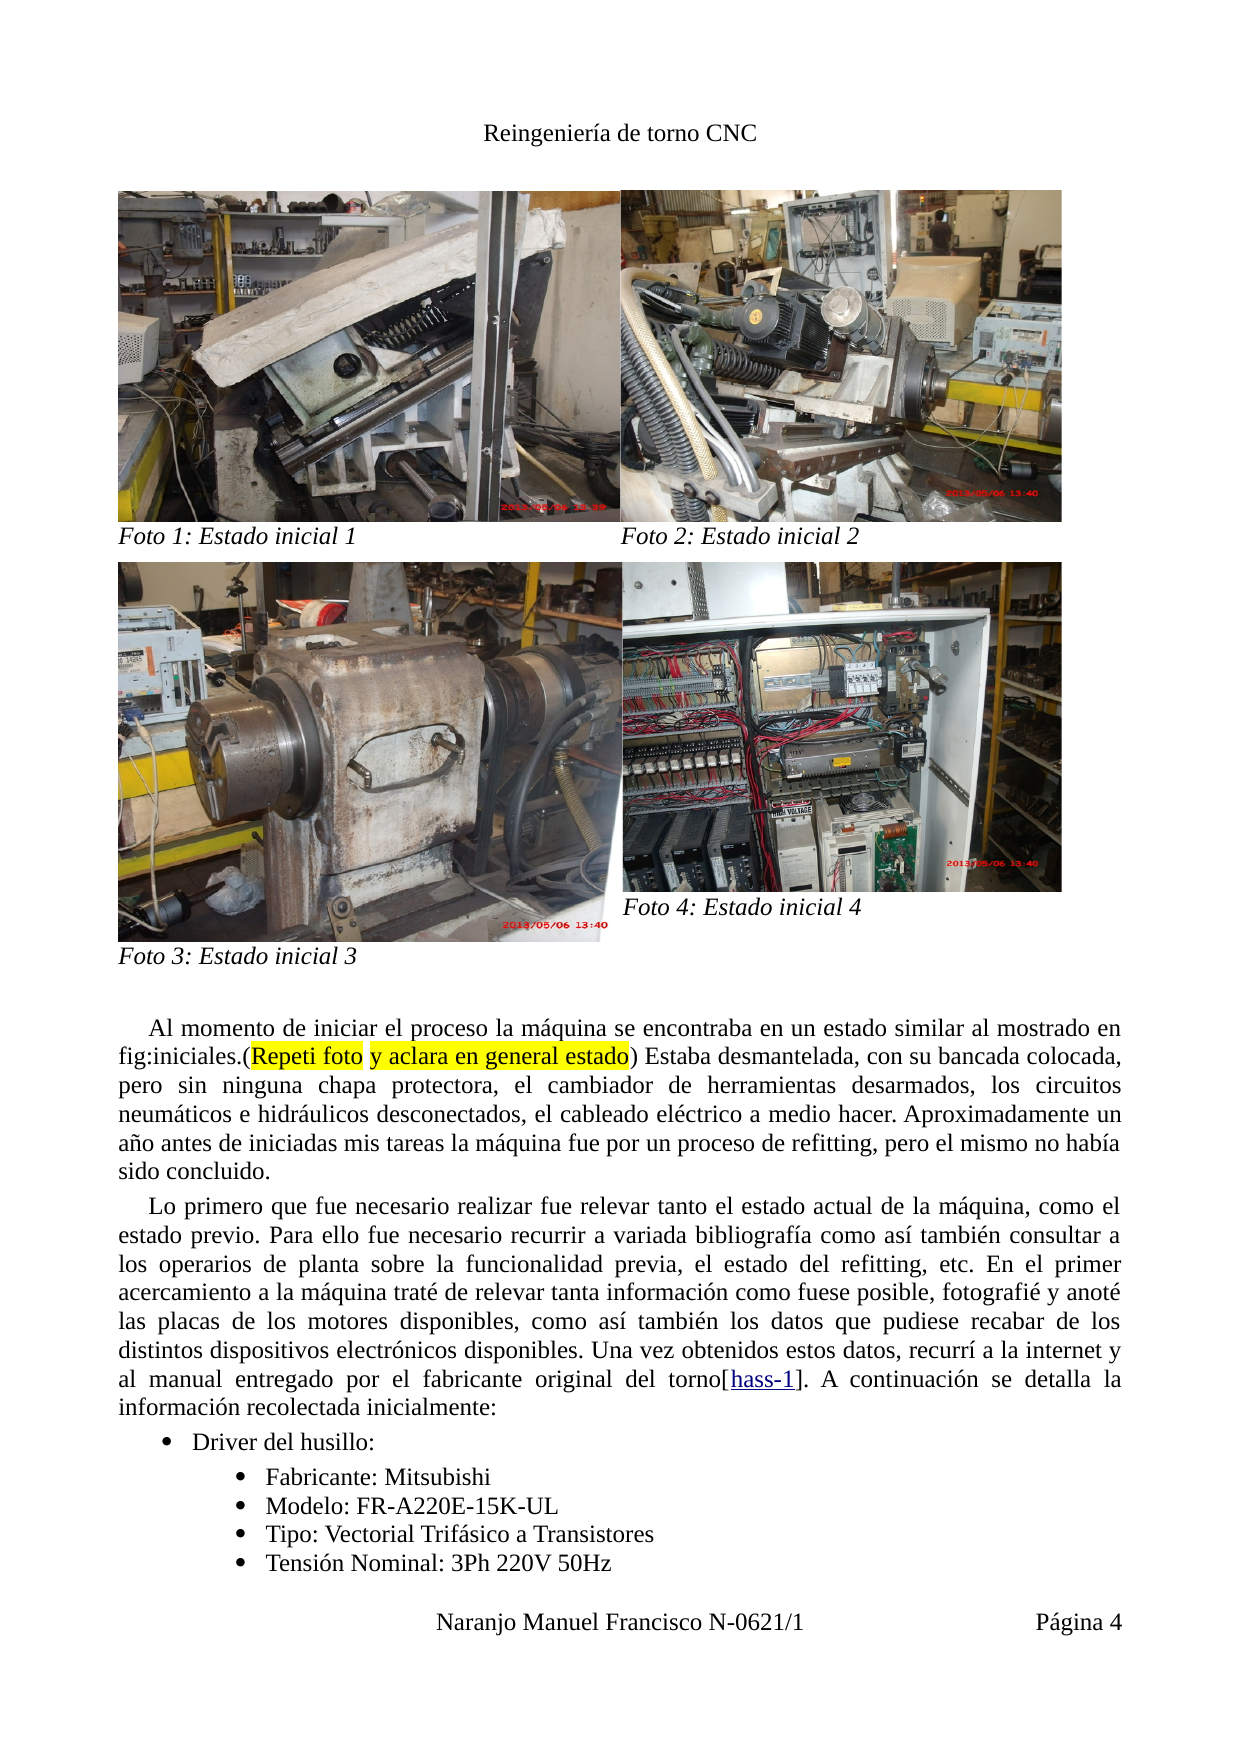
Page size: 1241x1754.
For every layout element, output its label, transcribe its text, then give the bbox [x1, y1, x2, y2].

text Foto 3: Estado inicial 3 [118, 942, 623, 970]
text Lo primero que fue necesario realizar fue relevar tanto el estado actual de la máquina, como el estado previo. Para ello fue necesario recurrir a variada bibliografía como así también consultar a los operarios de planta sobre la funcionalidad previa, el estado del refitting, etc. En el primer acercamiento a la máquina traté de relevar tanta información como fuese posible, fotografié y anoté las placas de los motores disponibles, como así también los datos que pudiese recabar de los distintos dispositivos electrónicos disponibles. Una vez obtenidos estos datos, recurrí a la internet y al manual entregado por el fabricante original del torno[hass-1]. A continuación se detalla la información recolectada inicialmente: [118, 1191, 1122, 1421]
text Foto 1: Estado inicial 1 [118, 522, 621, 550]
text Foto 4: Estado inicial 4 [623, 892, 1062, 920]
picture [118, 190, 1062, 522]
list Tipo: Vectorial Trifásico a Transistores [236, 1519, 1122, 1548]
list Modelo: FR-A220E-15K-UL [236, 1491, 1122, 1519]
text Al momento de iniciar el proceso la máquina se encontraba en un estado similar al mostrado en fig:iniciales.(Repeti foto y aclara en general estado) Estaba desmantelada, con su bancada colocada, pero sin ninguna chapa protectora, el cambiador de herramientas desarmados, los circuitos neumáticos e hidráulicos desconectados, el cableado eléctrico a medio hacer. Aproximadamente un año antes de iniciadas mis tareas la máquina fue por un proceso de refitting, pero el mismo no había sido concluido. [118, 1013, 1122, 1185]
picture [118, 562, 1062, 942]
list Tensión Nominal: 3Ph 220V 50Hz [236, 1548, 1122, 1577]
list Driver del husillo: [162, 1427, 1122, 1456]
list Fabricante: Mitsubishi [236, 1462, 1122, 1491]
text Foto 2: Estado inicial 2 [621, 522, 1062, 550]
